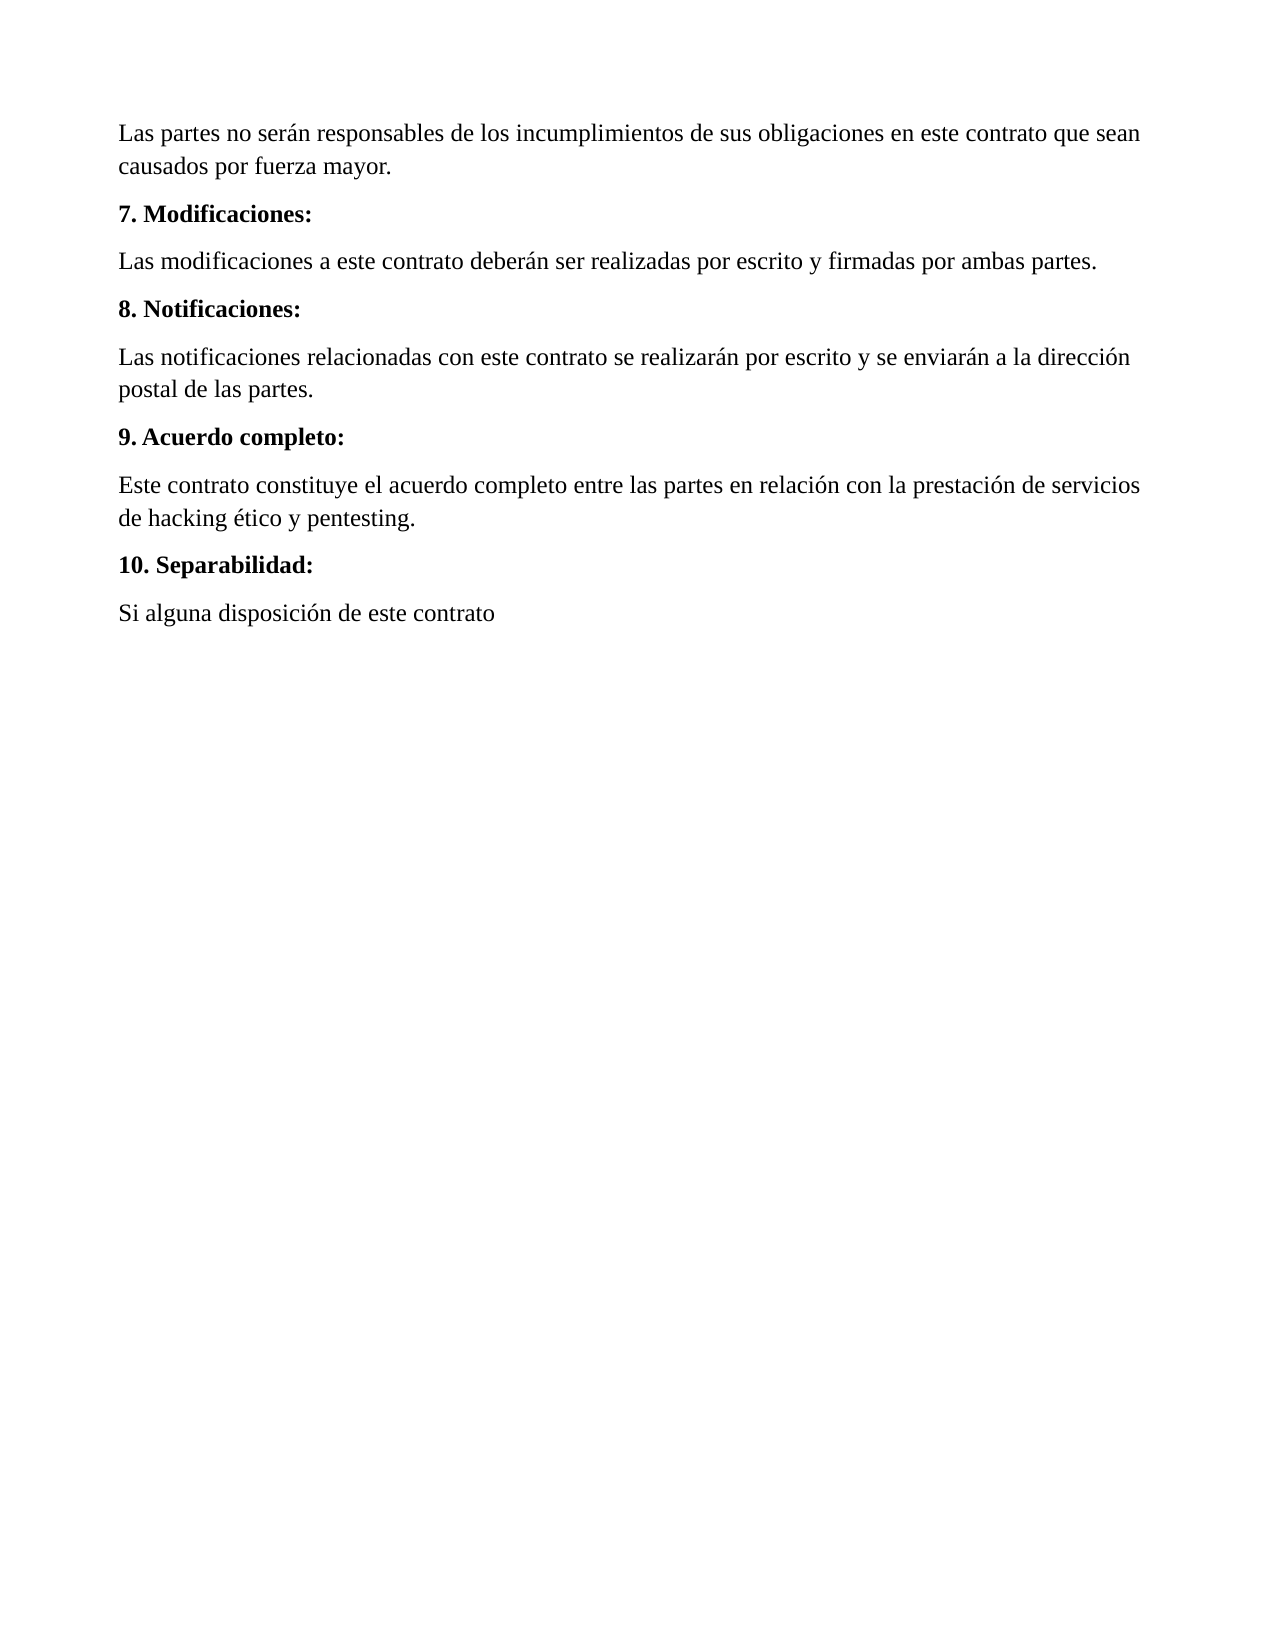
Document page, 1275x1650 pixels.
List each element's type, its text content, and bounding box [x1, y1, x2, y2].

text 7. Modificaciones: [118, 199, 1157, 227]
text Si alguna disposición de este contrato [118, 598, 1157, 627]
text Este contrato constituye el acuerdo completo entre las partes en relación con la prestación de servicios de hacking ético y pentesting. [118, 470, 1157, 532]
text 9. Acuerdo completo: [118, 422, 1157, 451]
text 8. Notificaciones: [118, 294, 1157, 323]
text Las partes no serán responsables de los incumplimientos de sus obligaciones en este contrato que sean causados por fuerza mayor. [118, 118, 1157, 180]
text 10. Separabilidad: [118, 550, 1157, 579]
text Las notificaciones relacionadas con este contrato se realizarán por escrito y se enviarán a la dirección postal de las partes. [118, 342, 1157, 403]
text Las modificaciones a este contrato deberán ser realizadas por escrito y firmadas por ambas partes. [118, 246, 1157, 275]
